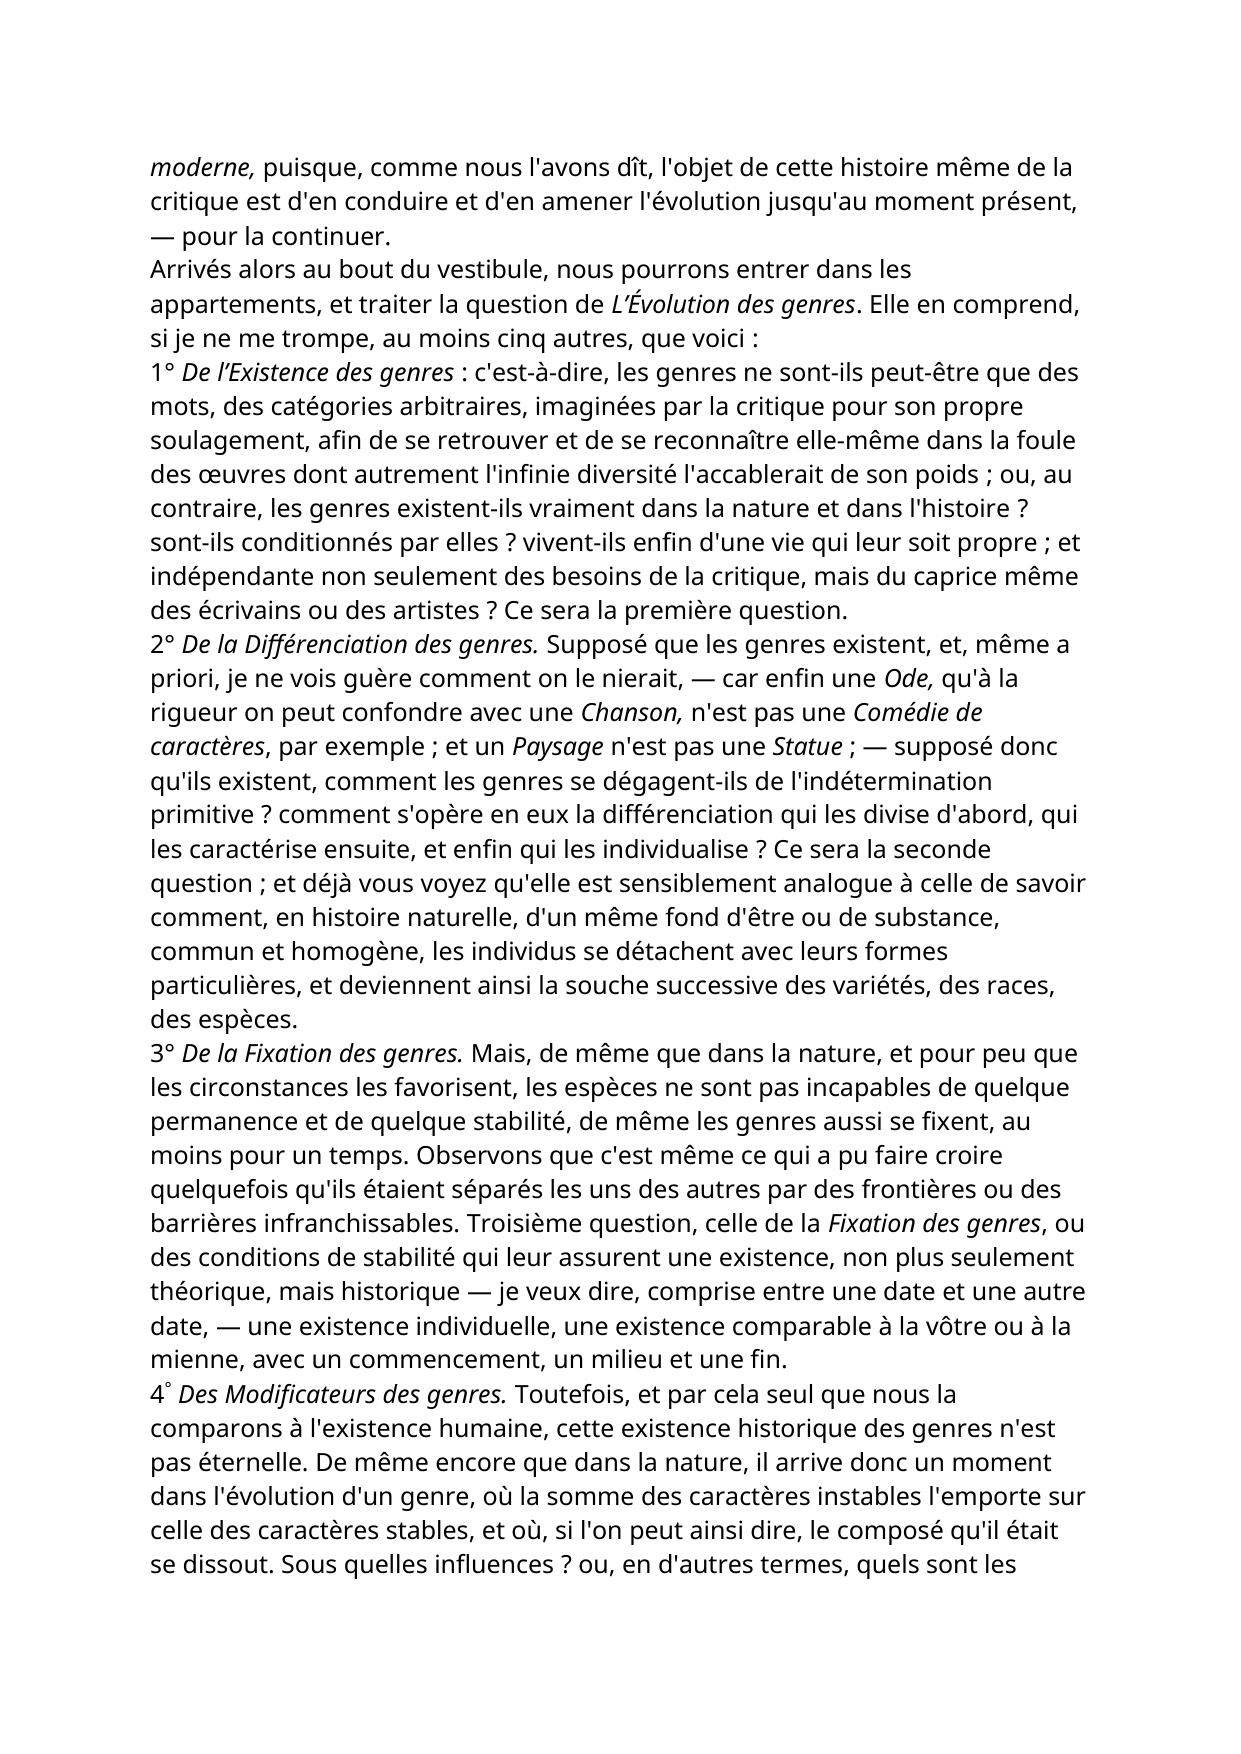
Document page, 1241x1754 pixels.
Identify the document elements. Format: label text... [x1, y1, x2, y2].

text 3° De la Fixation des genres. Mais, de même que dans la nature, et pour peu que les circonstances les favorisent, les espèces ne sont pas incapables de quelque permanence et de quelque stabilité, de même les genres aussi se fixent, au moins pour un temps. Observons que c'est même ce qui a pu faire croire quelquefois qu'ils étaient séparés les uns des autres par des frontières ou des barrières infranchissables. Troisième question, celle de la Fixation des genres, ou des conditions de stabilité qui leur assurent une existence, non plus seulement théorique, mais historique — je veux dire, comprise entre une date et une autre date, — une existence individuelle, une existence comparable à la vôtre ou à la mienne, avec un commencement, un milieu et une fin. [150, 1036, 1091, 1376]
text moderne, puisque, comme nous l'avons dît, l'objet de cette histoire même de la critique est d'en conduire et d'en amener l'évolution jusqu'au moment présent, — pour la continuer. [150, 150, 1091, 252]
text 1° De l’Existence des genres : c'est-à-dire, les genres ne sont-ils peut-être que des mots, des catégories arbitraires, imaginées par la critique pour son propre soulagement, afin de se retrouver et de se reconnaître elle-même dans la foule des œuvres dont autrement l'infinie diversité l'accablerait de son poids ; ou, au contraire, les genres existent-ils vraiment dans la nature et dans l'histoire ? sont-ils conditionnés par elles ? vivent-ils enfin d'une vie qui leur soit propre ; et indépendante non seulement des besoins de la critique, mais du caprice même des écrivains ou des artistes ? Ce sera la première question. [150, 354, 1091, 627]
text Arrivés alors au bout du vestibule, nous pourrons entrer dans les appartements, et traiter la question de L’Évolution des genres. Elle en comprend, si je ne me trompe, au moins cinq autres, que voici : [150, 252, 1091, 354]
text 4° Des Modificateurs des genres. Toutefois, et par cela seul que nous la comparons à l'existence humaine, cette existence historique des genres n'est pas éternelle. De même encore que dans la nature, il arrive donc un moment dans l'évolution d'un genre, où la somme des caractères instables l'emporte sur celle des caractères stables, et où, si l'on peut ainsi dire, le composé qu'il était se dissout. Sous quelles influences ? ou, en d'autres termes, quels sont les [150, 1376, 1091, 1581]
text 2° De la Différenciation des genres. Supposé que les genres existent, et, même a priori, je ne vois guère comment on le nierait, — car enfin une Ode, qu'à la rigueur on peut confondre avec une Chanson, n'est pas une Comédie de caractères, par exemple ; et un Paysage n'est pas une Statue ; — supposé donc qu'ils existent, comment les genres se dégagent-ils de l'indétermination primitive ? comment s'opère en eux la différenciation qui les divise d'abord, qui les caractérise ensuite, et enfin qui les individualise ? Ce sera la seconde question ; et déjà vous voyez qu'elle est sensiblement analogue à celle de savoir comment, en histoire naturelle, d'un même fond d'être ou de substance, commun et homogène, les individus se détachent avec leurs formes particulières, et deviennent ainsi la souche successive des variétés, des races, des espèces. [150, 627, 1091, 1036]
